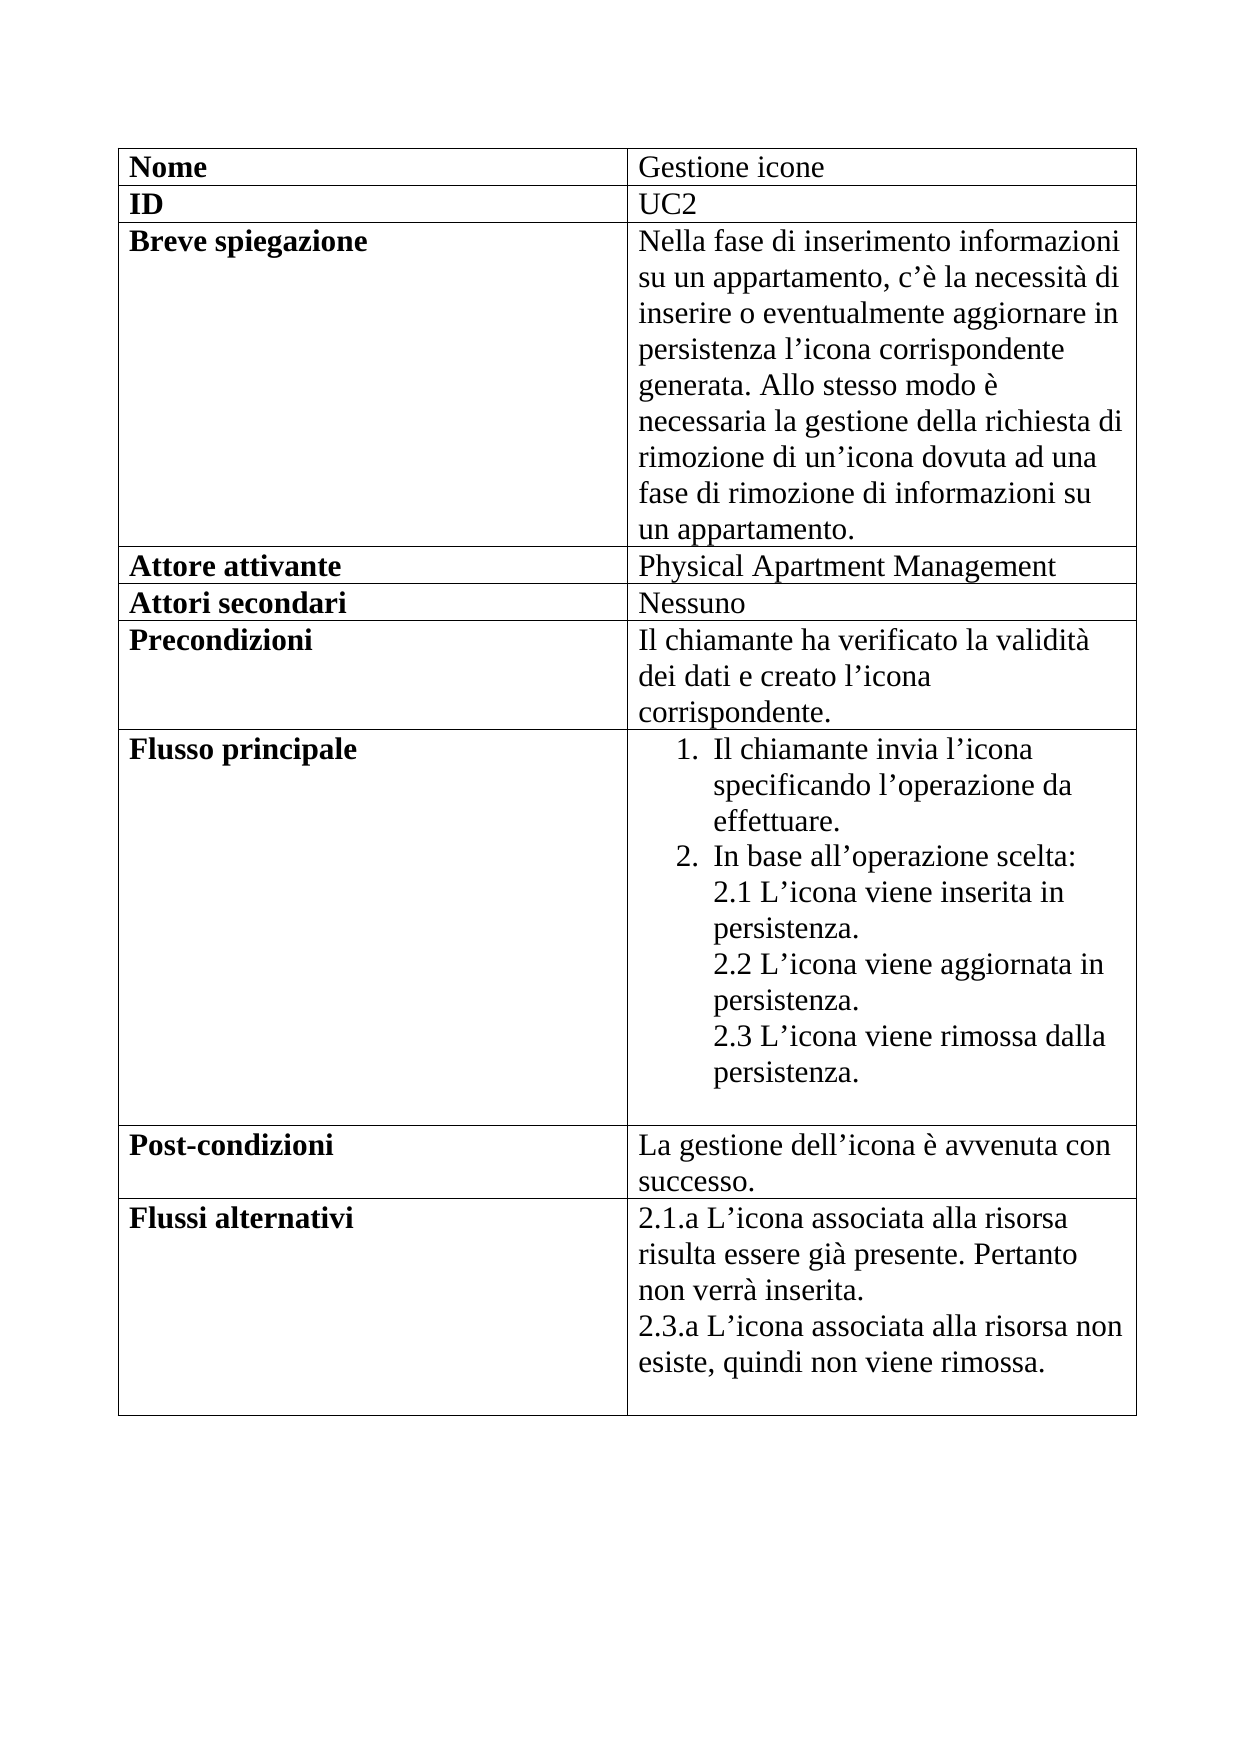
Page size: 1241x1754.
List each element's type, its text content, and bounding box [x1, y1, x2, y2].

table_cell Physical Apartment Management [628, 547, 1136, 583]
table_cell 2.1.a L’icona associata alla risorsa risulta essere già presente. Pertanto non verrà inserita. 2.3.a L’icona associata alla risorsa non esiste, quindi non viene rimossa. [628, 1199, 1136, 1415]
table_header Gestione icone [628, 149, 1136, 184]
table_cell ID [119, 186, 627, 222]
table_cell UC2 [628, 186, 1136, 222]
table_cell Nessuno [628, 584, 1136, 620]
table_cell La gestione dell’icona è avvenuta con successo. [628, 1126, 1136, 1198]
table_cell Breve spiegazione [119, 223, 627, 546]
table_cell Flussi alternativi [119, 1199, 627, 1415]
table_cell Flusso principale [119, 730, 627, 1125]
table_cell Il chiamante invia l’icona specificando l’operazione da effettuare. In base all’operazione scelta: 2.1 L’icona viene inserita in persistenza. 2.2 L’icona viene aggiornata in persistenza. 2.3 L’icona viene rimossa dalla persistenza. [628, 730, 1136, 1125]
table_cell Il chiamante ha verificato la validità dei dati e creato l’icona corrispondente. [628, 621, 1136, 729]
table_header Nome [119, 149, 627, 184]
table_cell Post-condizioni [119, 1126, 627, 1198]
table_cell Attore attivante [119, 547, 627, 583]
table_cell Nella fase di inserimento informazioni su un appartamento, c’è la necessità di inserire o eventualmente aggiornare in persistenza l’icona corrispondente generata. Allo stesso modo è necessaria la gestione della richiesta di rimozione di un’icona dovuta ad una fase di rimozione di informazioni su un appartamento. [628, 223, 1136, 546]
table_cell Attori secondari [119, 584, 627, 620]
table_cell Precondizioni [119, 621, 627, 729]
